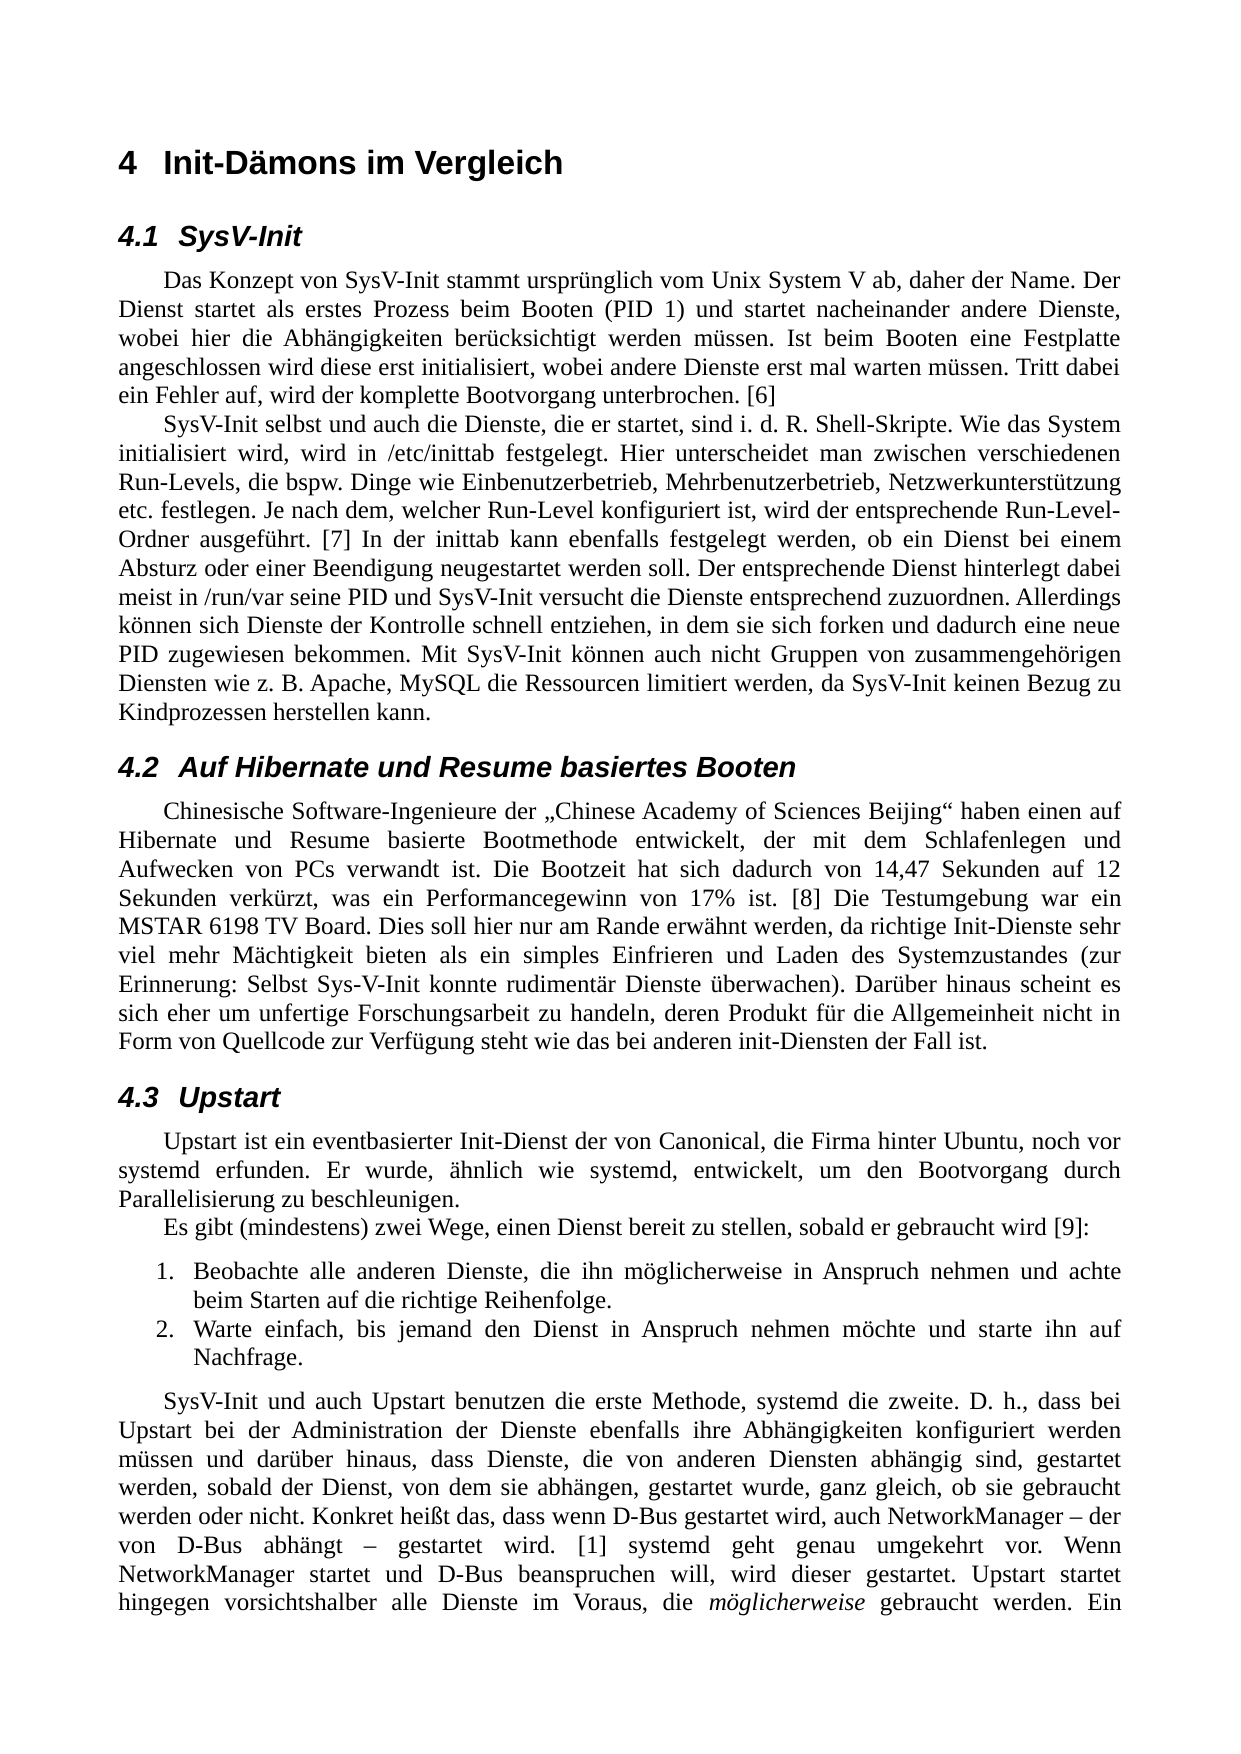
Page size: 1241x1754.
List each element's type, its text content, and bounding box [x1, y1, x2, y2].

subtitle Auf Hibernate und Resume basiertes Booten [118, 750, 1122, 784]
subtitle Init-Dämons im Vergleich [118, 143, 1122, 182]
list Beobachte alle anderen Dienste, die ihn möglicherweise in Anspruch nehmen und achte beim Starten auf die richtige Reihenfolge. [156, 1256, 1122, 1314]
subtitle Upstart [118, 1080, 1122, 1114]
list Warte einfach, bis jemand den Dienst in Anspruch nehmen möchte und starte ihn auf Nachfrage. [156, 1314, 1122, 1371]
text Es gibt (mindestens) zwei Wege, einen Dienst bereit zu stellen, sobald er gebraucht wird [9]: [118, 1212, 1122, 1241]
text SysV-Init und auch Upstart benutzen die erste Methode, systemd die zweite. D. h., dass bei Upstart bei der Administration der Dienste ebenfalls ihre Abhängigkeiten konfiguriert werden müssen und darüber hinaus, dass Dienste, die von anderen Diensten abhängig sind, gestartet werden, sobald der Dienst, von dem sie abhängen, gestartet wurde, ganz gleich, ob sie gebraucht werden oder nicht. Konkret heißt das, dass wenn D-Bus gestartet wird, auch NetworkManager – der von D-Bus abhängt – gestartet wird. [1] systemd geht genau umgekehrt vor. Wenn NetworkManager startet und D-Bus beanspruchen will, wird dieser gestartet. Upstart startet hingegen vorsichtshalber alle Dienste im Voraus, die möglicherweise gebraucht werden. Ein [118, 1386, 1122, 1616]
text Chinesische Software-Ingenieure der „Chinese Academy of Sciences Beijing“ haben einen auf Hibernate und Resume basierte Bootmethode entwickelt, der mit dem Schlafenlegen und Aufwecken von PCs verwandt ist. Die Bootzeit hat sich dadurch von 14,47 Sekunden auf 12 Sekunden verkürzt, was ein Performancegewinn von 17% ist. [8] Die Testumgebung war ein MSTAR 6198 TV Board. Dies soll hier nur am Rande erwähnt werden, da richtige Init-Dienste sehr viel mehr Mächtigkeit bieten als ein simples Einfrieren und Laden des Systemzustandes (zur Erinnerung: Selbst Sys-V-Init konnte rudimentär Dienste überwachen). Darüber hinaus scheint es sich eher um unfertige Forschungsarbeit zu handeln, deren Produkt für die Allgemeinheit nicht in Form von Quellcode zur Verfügung steht wie das bei anderen init-Diensten der Fall ist. [118, 796, 1122, 1055]
subtitle SysV-Init [118, 219, 1122, 253]
text Das Konzept von SysV-Init stammt ursprünglich vom Unix System V ab, daher der Name. Der Dienst startet als erstes Prozess beim Booten (PID 1) und startet nacheinander andere Dienste, wobei hier die Abhängigkeiten berücksichtigt werden müssen. Ist beim Booten eine Festplatte angeschlossen wird diese erst initialisiert, wobei andere Dienste erst mal warten müssen. Tritt dabei ein Fehler auf, wird der komplette Bootvorgang unterbrochen. [6] [118, 265, 1122, 409]
text Upstart ist ein eventbasierter Init-Dienst der von Canonical, die Firma hinter Ubuntu, noch vor systemd erfunden. Er wurde, ähnlich wie systemd, entwickelt, um den Bootvorgang durch Parallelisierung zu beschleunigen. [118, 1126, 1122, 1212]
text SysV-Init selbst und auch die Dienste, die er startet, sind i. d. R. Shell-Skripte. Wie das System initialisiert wird, wird in /etc/inittab festgelegt. Hier unterscheidet man zwischen verschiedenen Run-Levels, die bspw. Dinge wie Einbenutzerbetrieb, Mehrbenutzerbetrieb, Netzwerkunterstützung etc. festlegen. Je nach dem, welcher Run-Level konfiguriert ist, wird der entsprechende Run-Level-Ordner ausgeführt. [7] In der inittab kann ebenfalls festgelegt werden, ob ein Dienst bei einem Absturz oder einer Beendigung neugestartet werden soll. Der entsprechende Dienst hinterlegt dabei meist in /run/var seine PID und SysV-Init versucht die Dienste entsprechend zuzuordnen. Allerdings können sich Dienste der Kontrolle schnell entziehen, in dem sie sich forken und dadurch eine neue PID zugewiesen bekommen. Mit SysV-Init können auch nicht Gruppen von zusammengehörigen Diensten wie z. B. Apache, MySQL die Ressourcen limitiert werden, da SysV-Init keinen Bezug zu Kindprozessen herstellen kann. [118, 409, 1122, 725]
